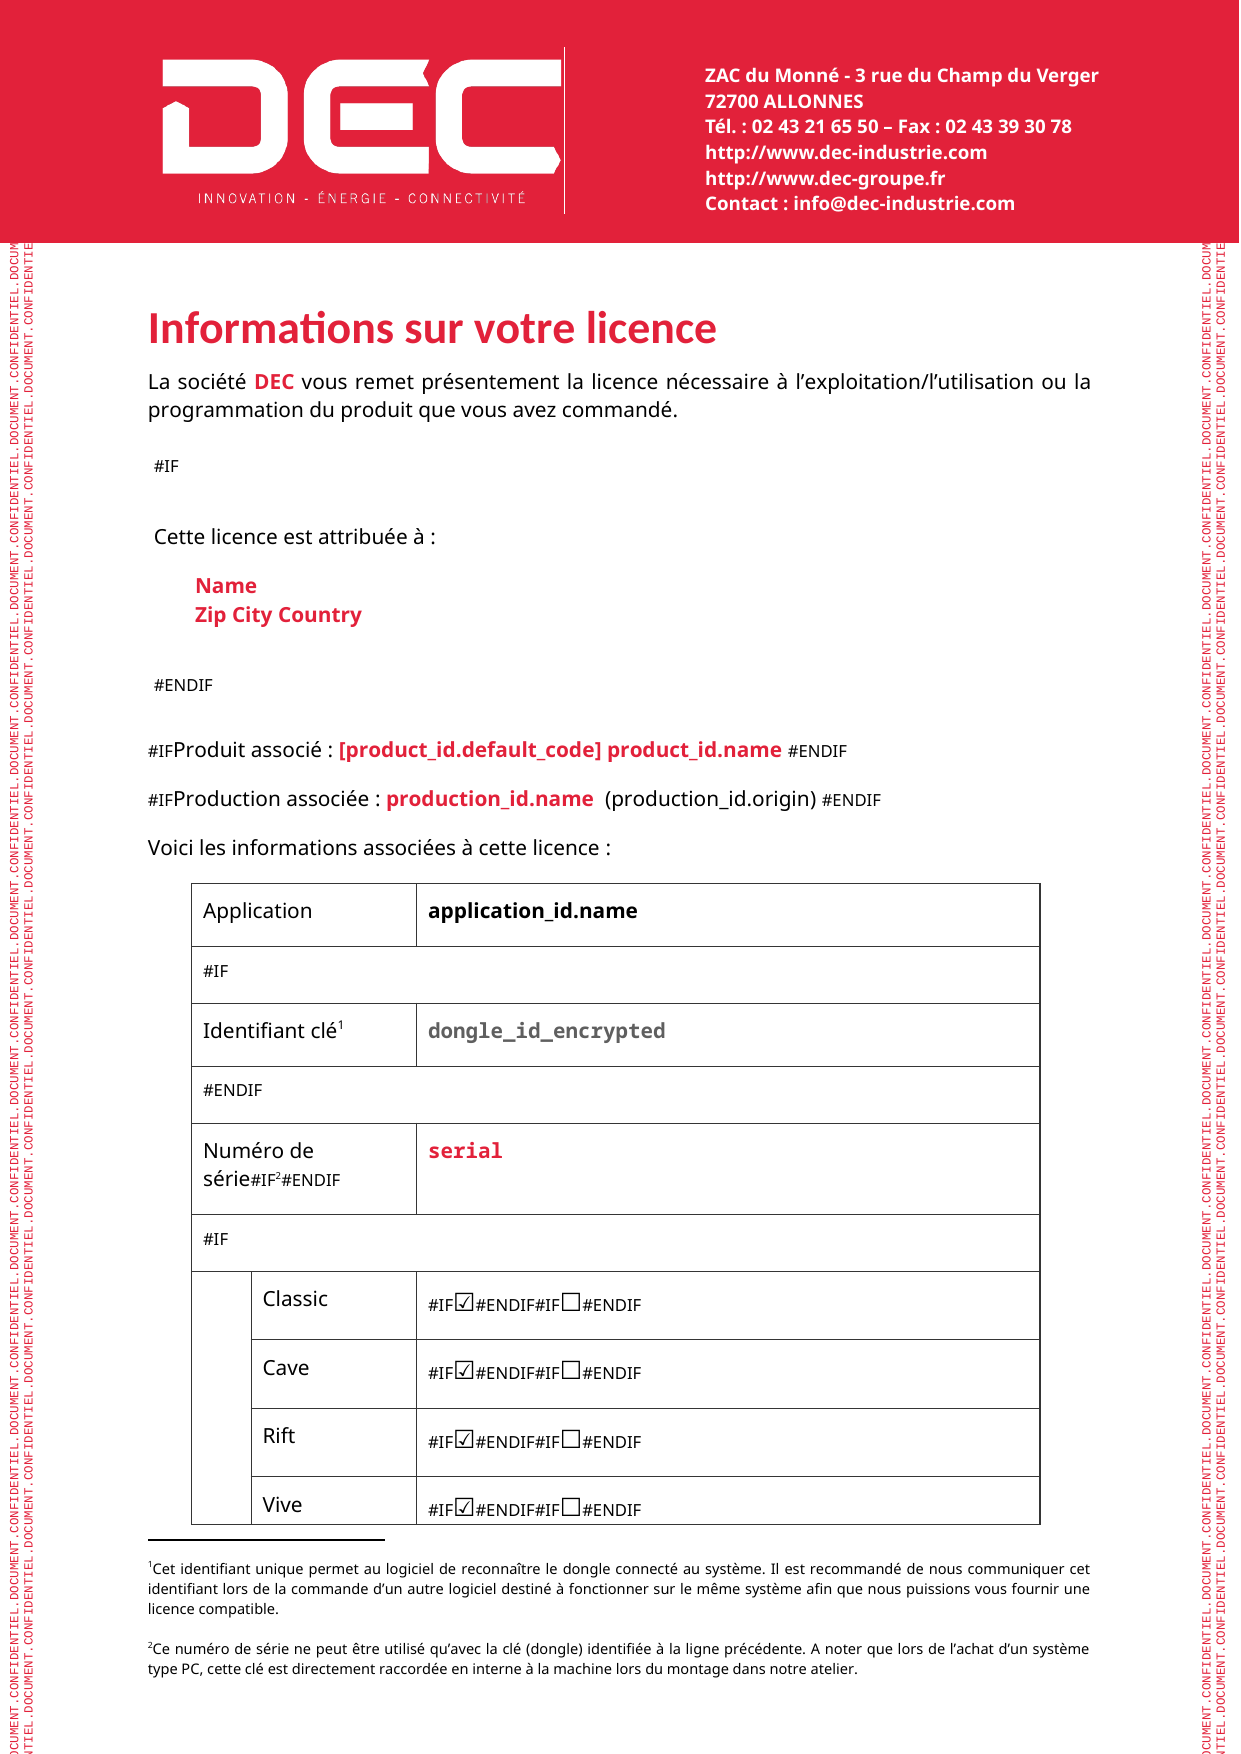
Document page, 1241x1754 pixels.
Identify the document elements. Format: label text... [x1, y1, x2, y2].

table_cell Cave [252, 1340, 416, 1408]
table_cell Vive [252, 1477, 416, 1524]
picture [154, 47, 565, 215]
table_cell serial [417, 1124, 1039, 1214]
table_header #IF [148, 437, 1092, 504]
table_header Application [192, 884, 416, 946]
table_cell #IF [192, 947, 1039, 1003]
table_cell Classic [252, 1272, 416, 1339]
table_cell #IF [192, 1215, 1039, 1271]
table_cell #IF☑#ENDIF#IF☐#ENDIF [417, 1477, 1039, 1524]
table_cell #IF☑#ENDIF#IF☐#ENDIF [417, 1340, 1039, 1408]
table_cell #IF☑#ENDIF#IF☐#ENDIF [417, 1272, 1039, 1339]
table_cell dongle_id_encrypted [417, 1004, 1039, 1066]
table_cell Identifiant clé [192, 1004, 416, 1066]
table_cell #IF☑#ENDIF#IF☐#ENDIF [417, 1409, 1039, 1476]
table_cell Cette licence est attribuée à : Name Zip City Country [148, 504, 1092, 655]
text #IFProduit associé : [product_id.default_code] product_id.name #ENDIF [148, 735, 1092, 763]
table_cell #ENDIF [148, 655, 1092, 722]
text Informations sur votre licence [148, 299, 1092, 355]
table_cell [192, 1272, 251, 1524]
table_cell Rift [252, 1409, 416, 1476]
table_cell #ENDIF [192, 1067, 1039, 1123]
text Voici les informations associées à cette licence : [148, 833, 1092, 862]
table_cell Numéro de série#IF#ENDIF [192, 1124, 416, 1214]
text #IFProduction associée : production_id.name (production_id.origin) #ENDIF [148, 784, 1092, 813]
text La société DEC vous remet présentement la licence nécessaire à l’exploitation/l’utilisation ou la programmation du produit que vous avez commandé. [148, 367, 1092, 424]
table_header application_id.name [417, 884, 1039, 946]
